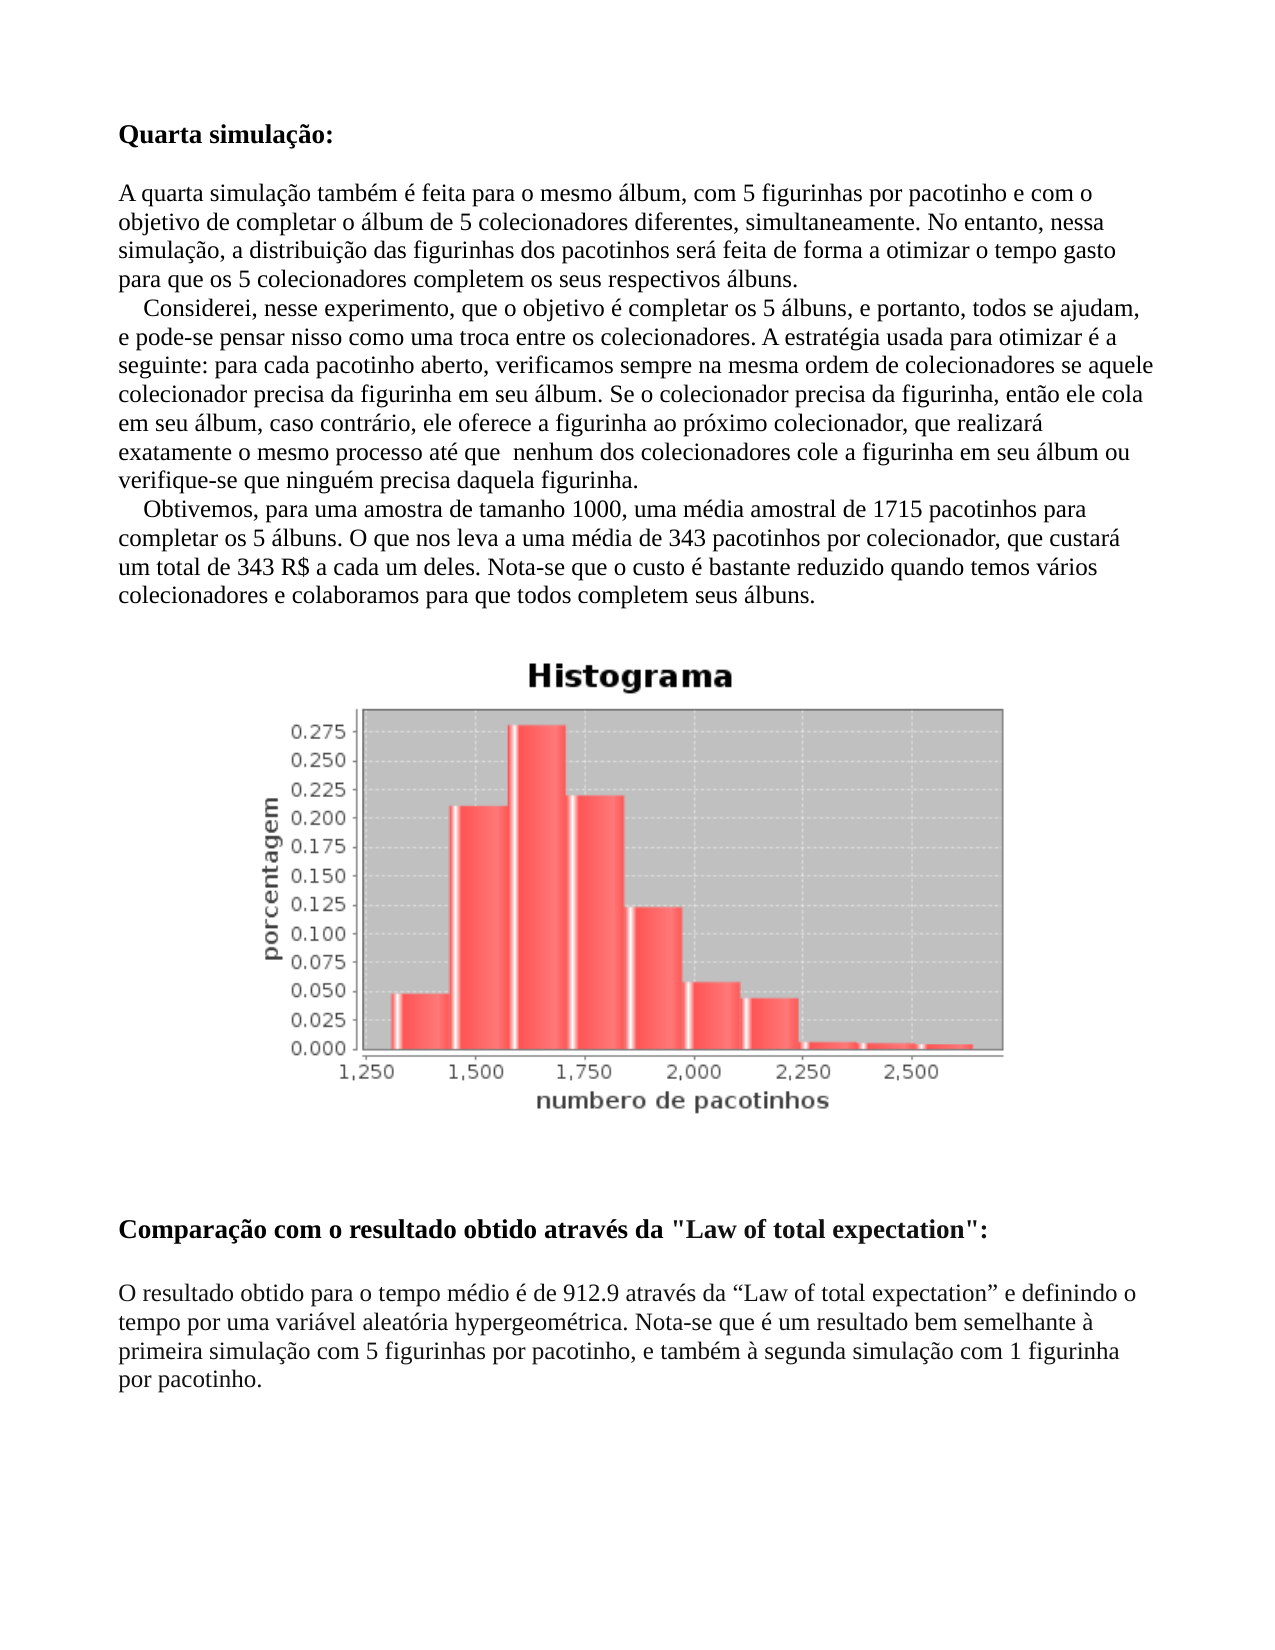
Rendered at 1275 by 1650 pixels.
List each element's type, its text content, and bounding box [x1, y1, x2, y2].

text Considerei, nesse experimento, que o objetivo é completar os 5 álbuns, e portanto, todos se ajudam, e pode-se pensar nisso como uma troca entre os colecionadores. A estratégia usada para otimizar é a seguinte: para cada pacotinho aberto, verificamos sempre na mesma ordem de colecionadores se aquele colecionador precisa da figurinha em seu álbum. Se o colecionador precisa da figurinha, então ele cola em seu álbum, caso contrário, ele oferece a figurinha ao próximo colecionador, que realizará exatamente o mesmo processo até que nenhum dos colecionadores cole a figurinha em seu álbum ou verifique-se que ninguém precisa daquela figurinha. [118, 293, 1157, 494]
text A quarta simulação também é feita para o mesmo álbum, com 5 figurinhas por pacotinho e com o objetivo de completar o álbum de 5 colecionadores diferentes, simultaneamente. No entanto, nessa simulação, a distribuição das figurinhas dos pacotinhos será feita de forma a otimizar o tempo gasto [118, 178, 1157, 264]
text Comparação com o resultado obtido através da "Law of total expectation": [118, 1213, 1157, 1244]
picture [239, 656, 1021, 1126]
text O resultado obtido para o tempo médio é de 912.9 através da “Law of total expectation” e definindo o tempo por uma variável aleatória hypergeométrica. Nota-se que é um resultado bem semelhante à primeira simulação com 5 figurinhas por pacotinho, e também à segunda simulação com 1 figurinha por pacotinho. [118, 1278, 1157, 1393]
text para que os 5 colecionadores completem os seus respectivos álbuns. [118, 264, 1157, 293]
text Quarta simulação: [118, 118, 1157, 149]
text Obtivemos, para uma amostra de tamanho 1000, uma média amostral de 1715 pacotinhos para completar os 5 álbuns. O que nos leva a uma média de 343 pacotinhos por colecionador, que custará um total de 343 R$ a cada um deles. Nota-se que o custo é bastante reduzido quando temos vários colecionadores e colaboramos para que todos completem seus álbuns. [118, 494, 1157, 609]
